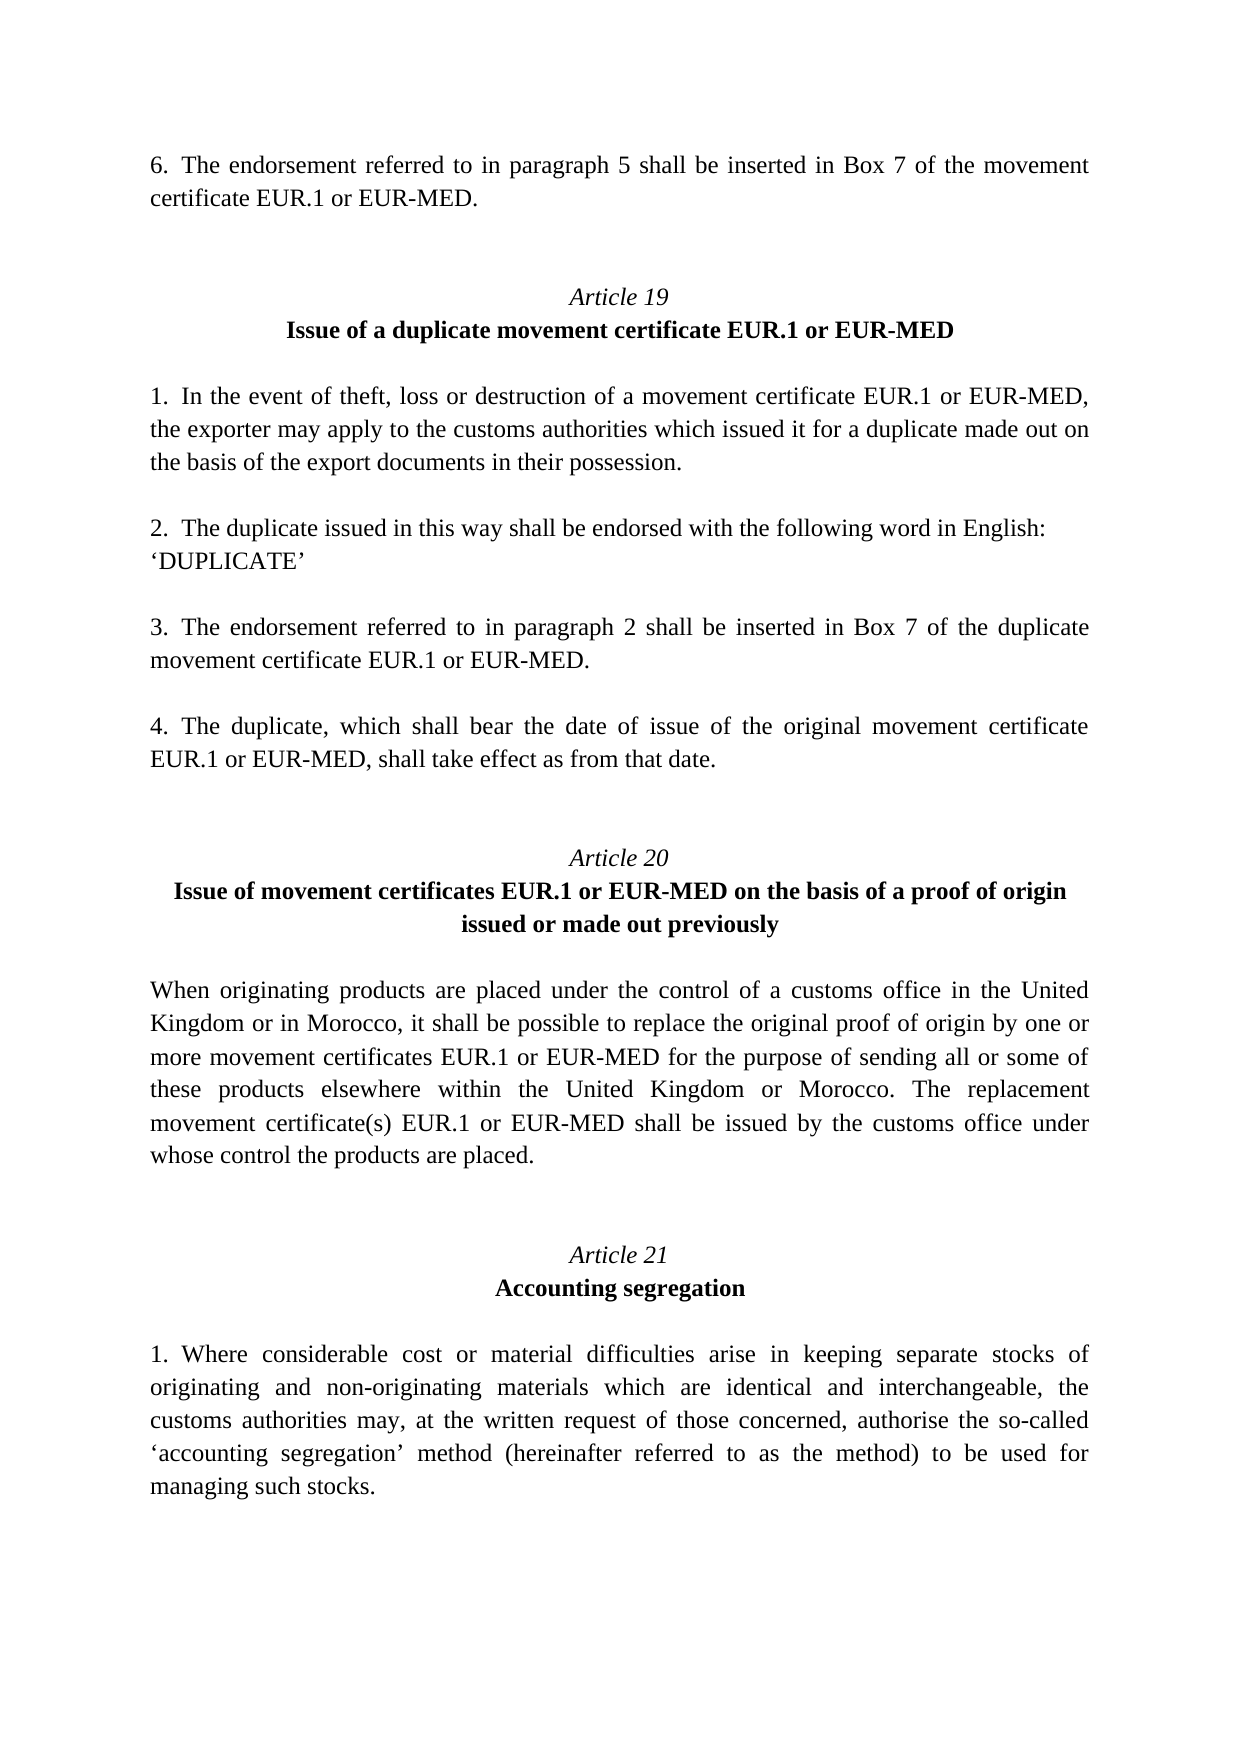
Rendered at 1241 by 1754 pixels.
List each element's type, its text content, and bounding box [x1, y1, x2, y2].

text 3. The endorsement referred to in paragraph 2 shall be inserted in Box 7 of the duplicate movement certificate EUR.1 or EUR-MED. [150, 612, 1090, 674]
text Article 20 [150, 843, 1090, 872]
text 2. The duplicate issued in this way shall be endorsed with the following word in English: [150, 513, 1090, 542]
text ‘DUPLICATE’ [150, 546, 1090, 575]
text Article 19 [150, 282, 1090, 311]
text When originating products are placed under the control of a customs office in the United Kingdom or in Morocco, it shall be possible to replace the original proof of origin by one or more movement certificates EUR.1 or EUR-MED for the purpose of sending all or some of these products elsewhere within the United Kingdom or Morocco. The replacement movement certificate(s) EUR.1 or EUR-MED shall be issued by the customs office under whose control the products are placed. [150, 976, 1090, 1169]
text 1. In the event of theft, loss or destruction of a movement certificate EUR.1 or EUR-MED, the exporter may apply to the customs authorities which issued it for a duplicate made out on the basis of the export documents in their possession. [150, 381, 1090, 476]
text Issue of movement certificates EUR.1 or EUR-MED on the basis of a proof of origin issued or made out previously [150, 876, 1090, 938]
text 6. The endorsement referred to in paragraph 5 shall be inserted in Box 7 of the movement certificate EUR.1 or EUR-MED. [150, 150, 1090, 212]
text Article 21 [150, 1240, 1090, 1268]
text Issue of a duplicate movement certificate EUR.1 or EUR-MED [150, 315, 1090, 344]
text 1. Where considerable cost or material difficulties arise in keeping separate stocks of originating and non-originating materials which are identical and interchangeable, the customs authorities may, at the written request of those concerned, authorise the so-called ‘accounting segregation’ method (hereinafter referred to as the method) to be used for managing such stocks. [150, 1339, 1090, 1499]
text Accounting segregation [150, 1273, 1090, 1301]
text 4. The duplicate, which shall bear the date of issue of the original movement certificate EUR.1 or EUR-MED, shall take effect as from that date. [150, 711, 1090, 773]
